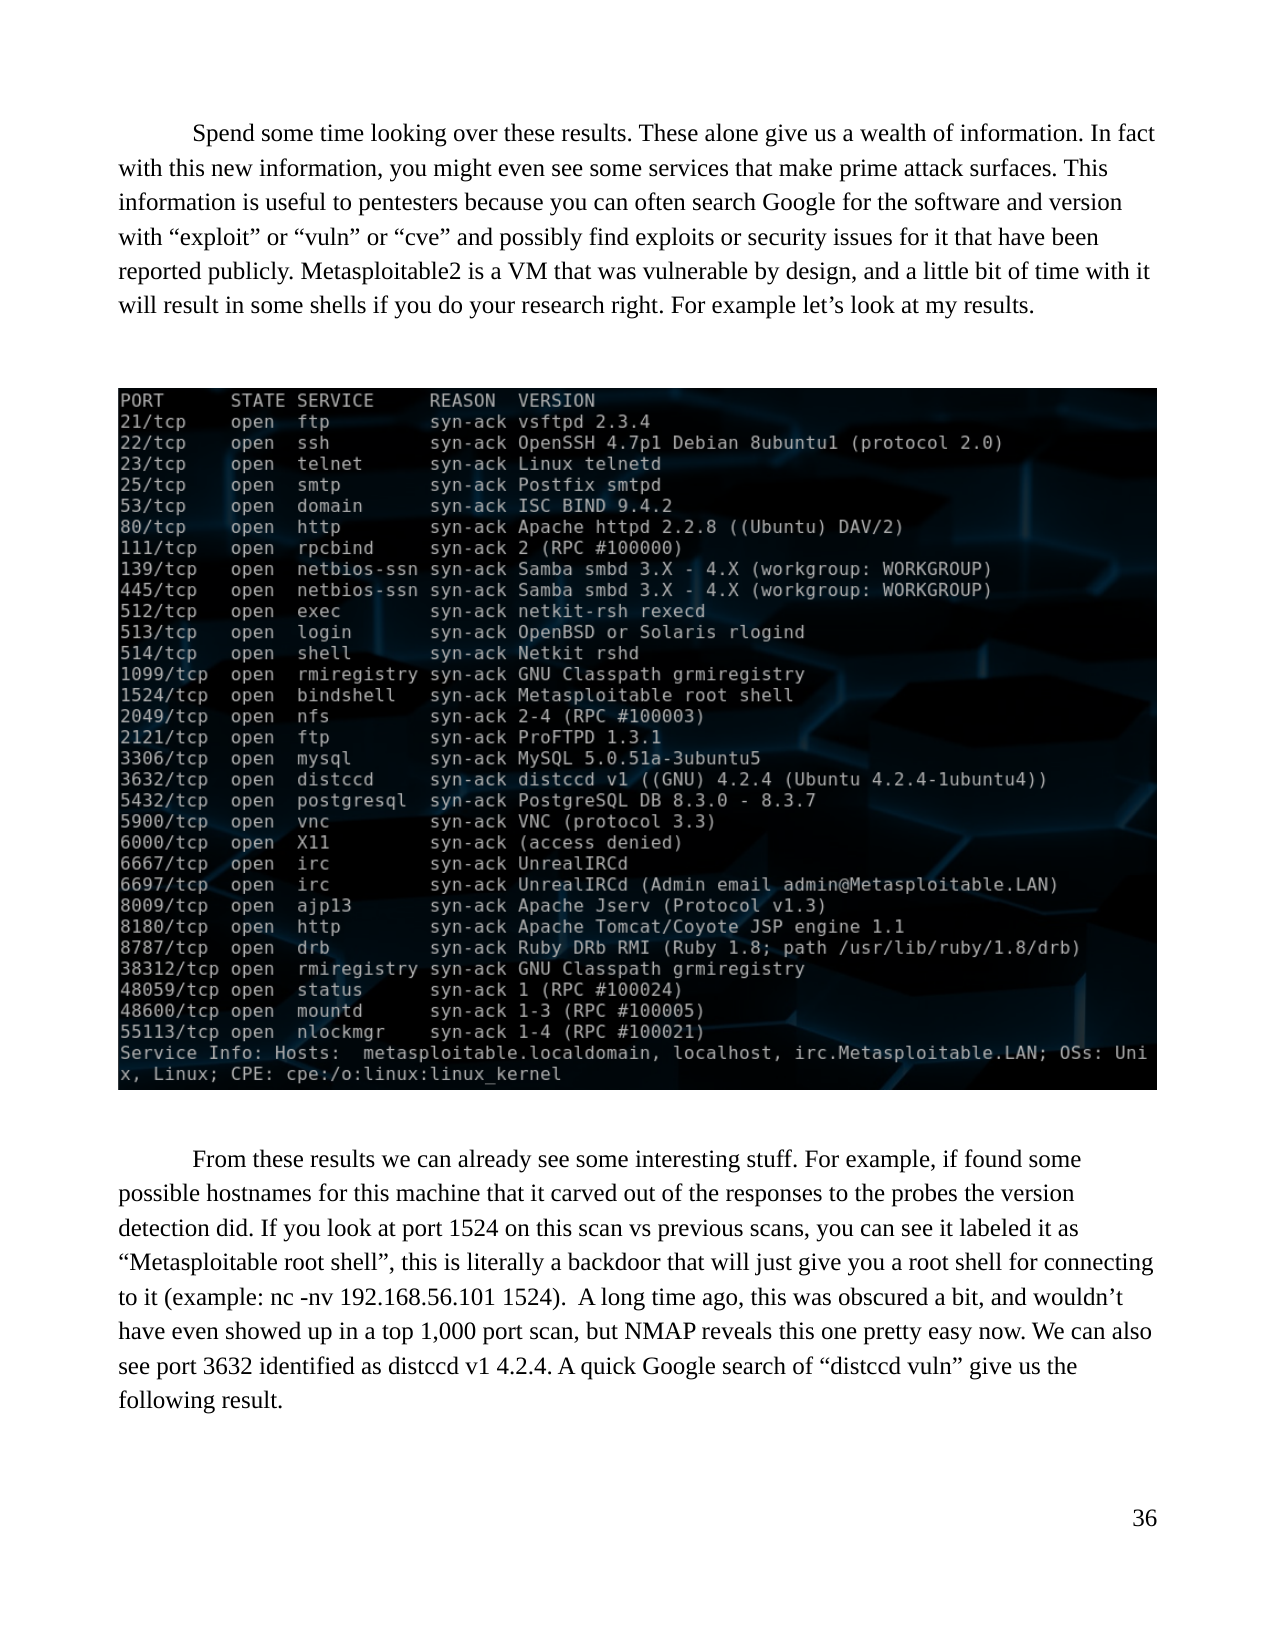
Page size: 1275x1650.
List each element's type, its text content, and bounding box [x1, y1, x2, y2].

text Spend some time looking over these results. These alone give us a wealth of information. In fact with this new information, you might even see some services that make prime attack surfaces. This information is useful to pentesters because you can often search Google for the software and version with “exploit” or “vuln” or “cve” and possibly find exploits or security issues for it that have been reported publicly. Metasploitable2 is a VM that was vulnerable by design, and a little bit of time with it will result in some shells if you do your research right. For example let’s look at my results. [118, 118, 1157, 319]
picture [118, 388, 1157, 1090]
text From these results we can already see some interesting stuff. For example, if found some possible hostnames for this machine that it carved out of the responses to the probes the version detection did. If you look at port 1524 on this scan vs previous scans, you can see it labeled it as “Metasploitable root shell”, this is literally a backdoor that will just give you a root shell for connecting to it (example: nc -nv 192.168.56.101 1524). A long time ago, this was obscured a bit, and wouldn’t have even showed up in a top 1,000 port scan, but NMAP reveals this one pretty easy now. We can also see port 3632 identified as distccd v1 4.2.4. A quick Google search of “distccd vuln” give us the following result. [118, 1144, 1157, 1414]
